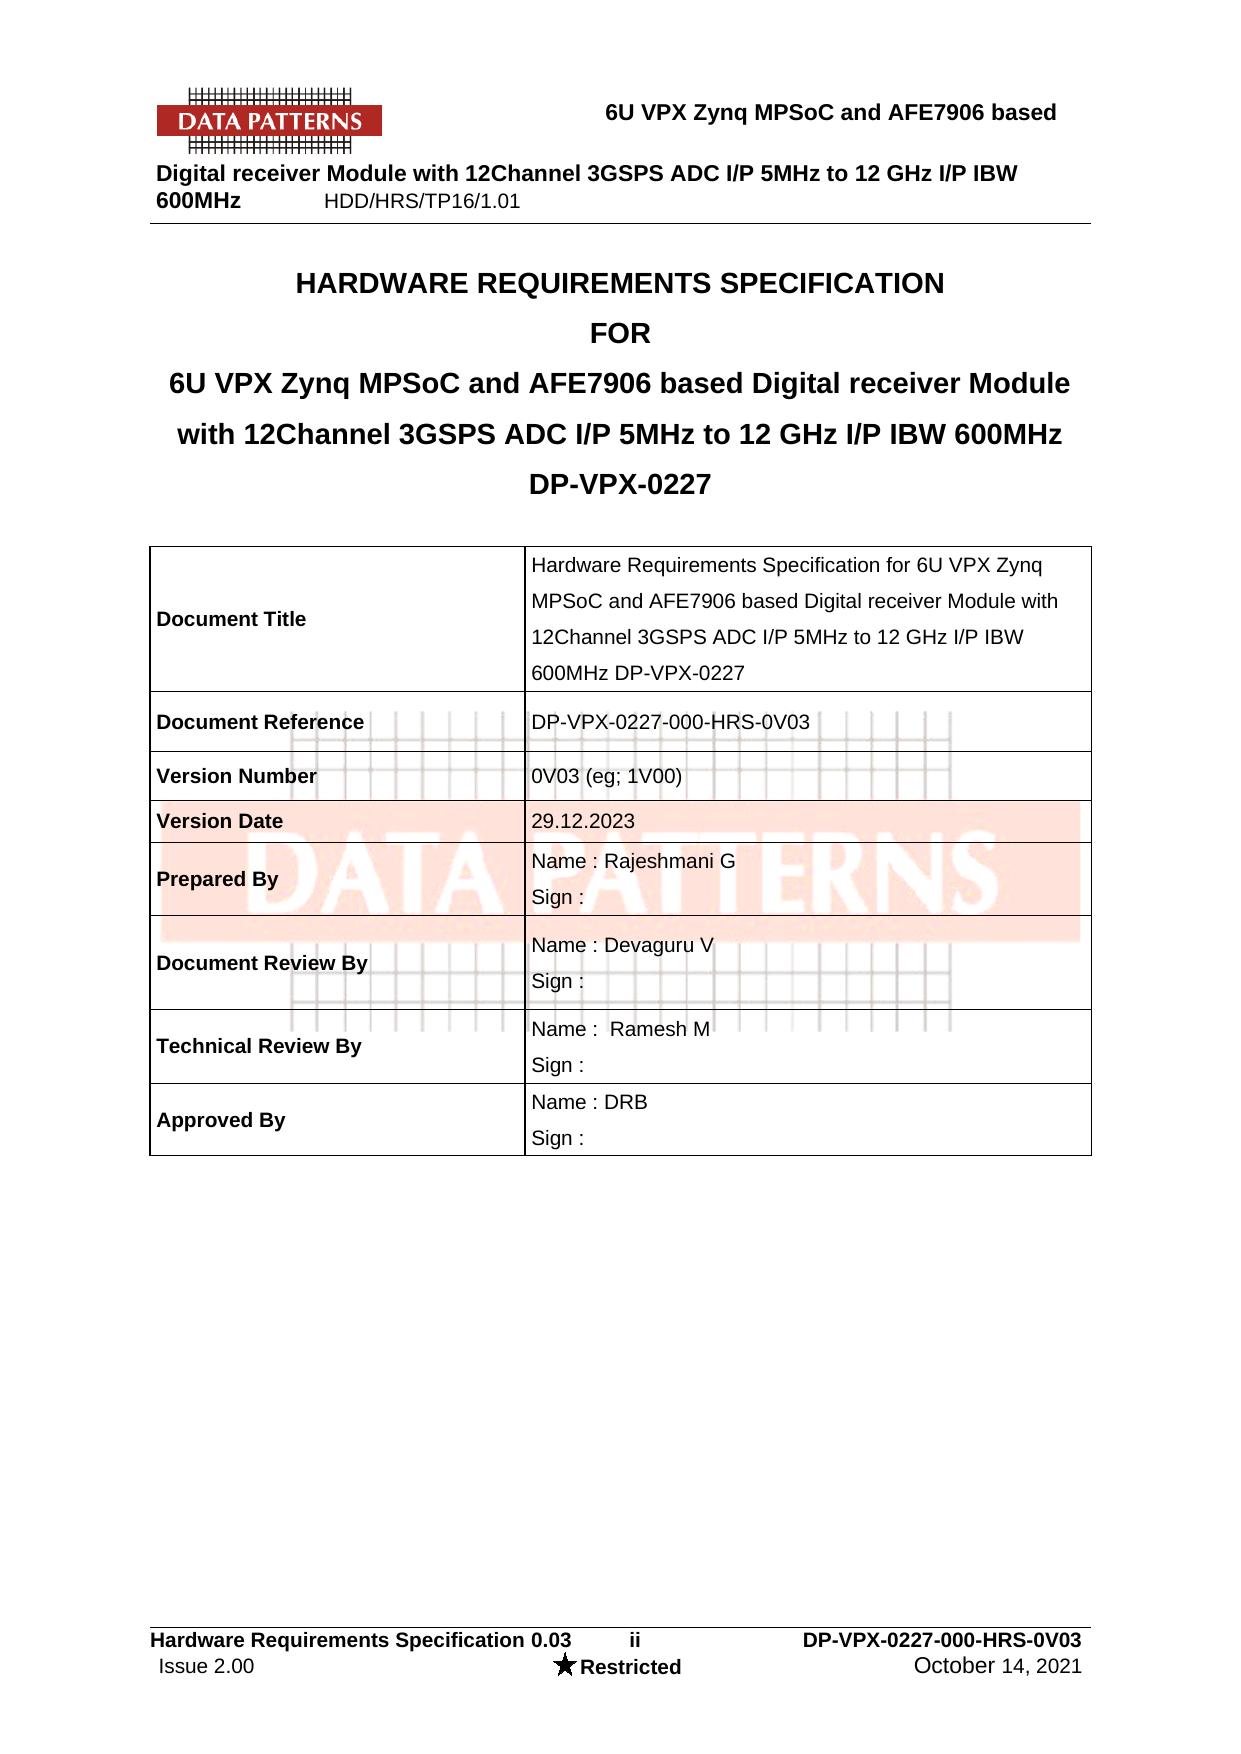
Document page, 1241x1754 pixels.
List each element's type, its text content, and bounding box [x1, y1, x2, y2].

text DP-VPX-0227 [150, 467, 1091, 501]
table_cell Prepared By [151, 843, 524, 915]
table_cell Version Number [151, 752, 524, 799]
table_header Hardware Requirements Specification for 6U VPX Zynq MPSoC and AFE7906 based Digital receiver Module with 12Channel 3GSPS ADC I/P 5MHz to 12 GHz I/P IBW 600MHz DP-VPX-0227 [526, 547, 1091, 691]
table_cell Version Date [151, 801, 524, 842]
table_header Document Title [151, 547, 524, 691]
table_cell Approved By [151, 1084, 524, 1155]
text 6U VPX Zynq MPSoC and AFE7906 based Digital receiver Module with 12Channel 3GSPS ADC I/P 5MHz to 12 GHz I/P IBW 600MHz [150, 366, 1091, 450]
table_cell Name : Devaguru V Sign : [526, 916, 1091, 1009]
table_cell Name : DRB Sign : [526, 1084, 1091, 1155]
table_cell Technical Review By [151, 1010, 524, 1082]
table_cell Document Review By [151, 916, 524, 1009]
text FOR [150, 316, 1091, 350]
table_cell Name : Rajeshmani G Sign : [526, 843, 1091, 915]
table_cell 29.12.2023 [526, 801, 1091, 842]
picture [155, 80, 383, 161]
table_cell Name : Ramesh M Sign : [526, 1010, 1091, 1082]
text HARDWARE REQUIREMENTS SPECIFICATION [150, 266, 1091, 299]
table_cell 0V03 (eg; 1V00) [526, 752, 1091, 799]
table_cell DP-VPX-0227-000-HRS-0V03 [526, 692, 1091, 751]
table_cell Document Reference [151, 692, 524, 751]
